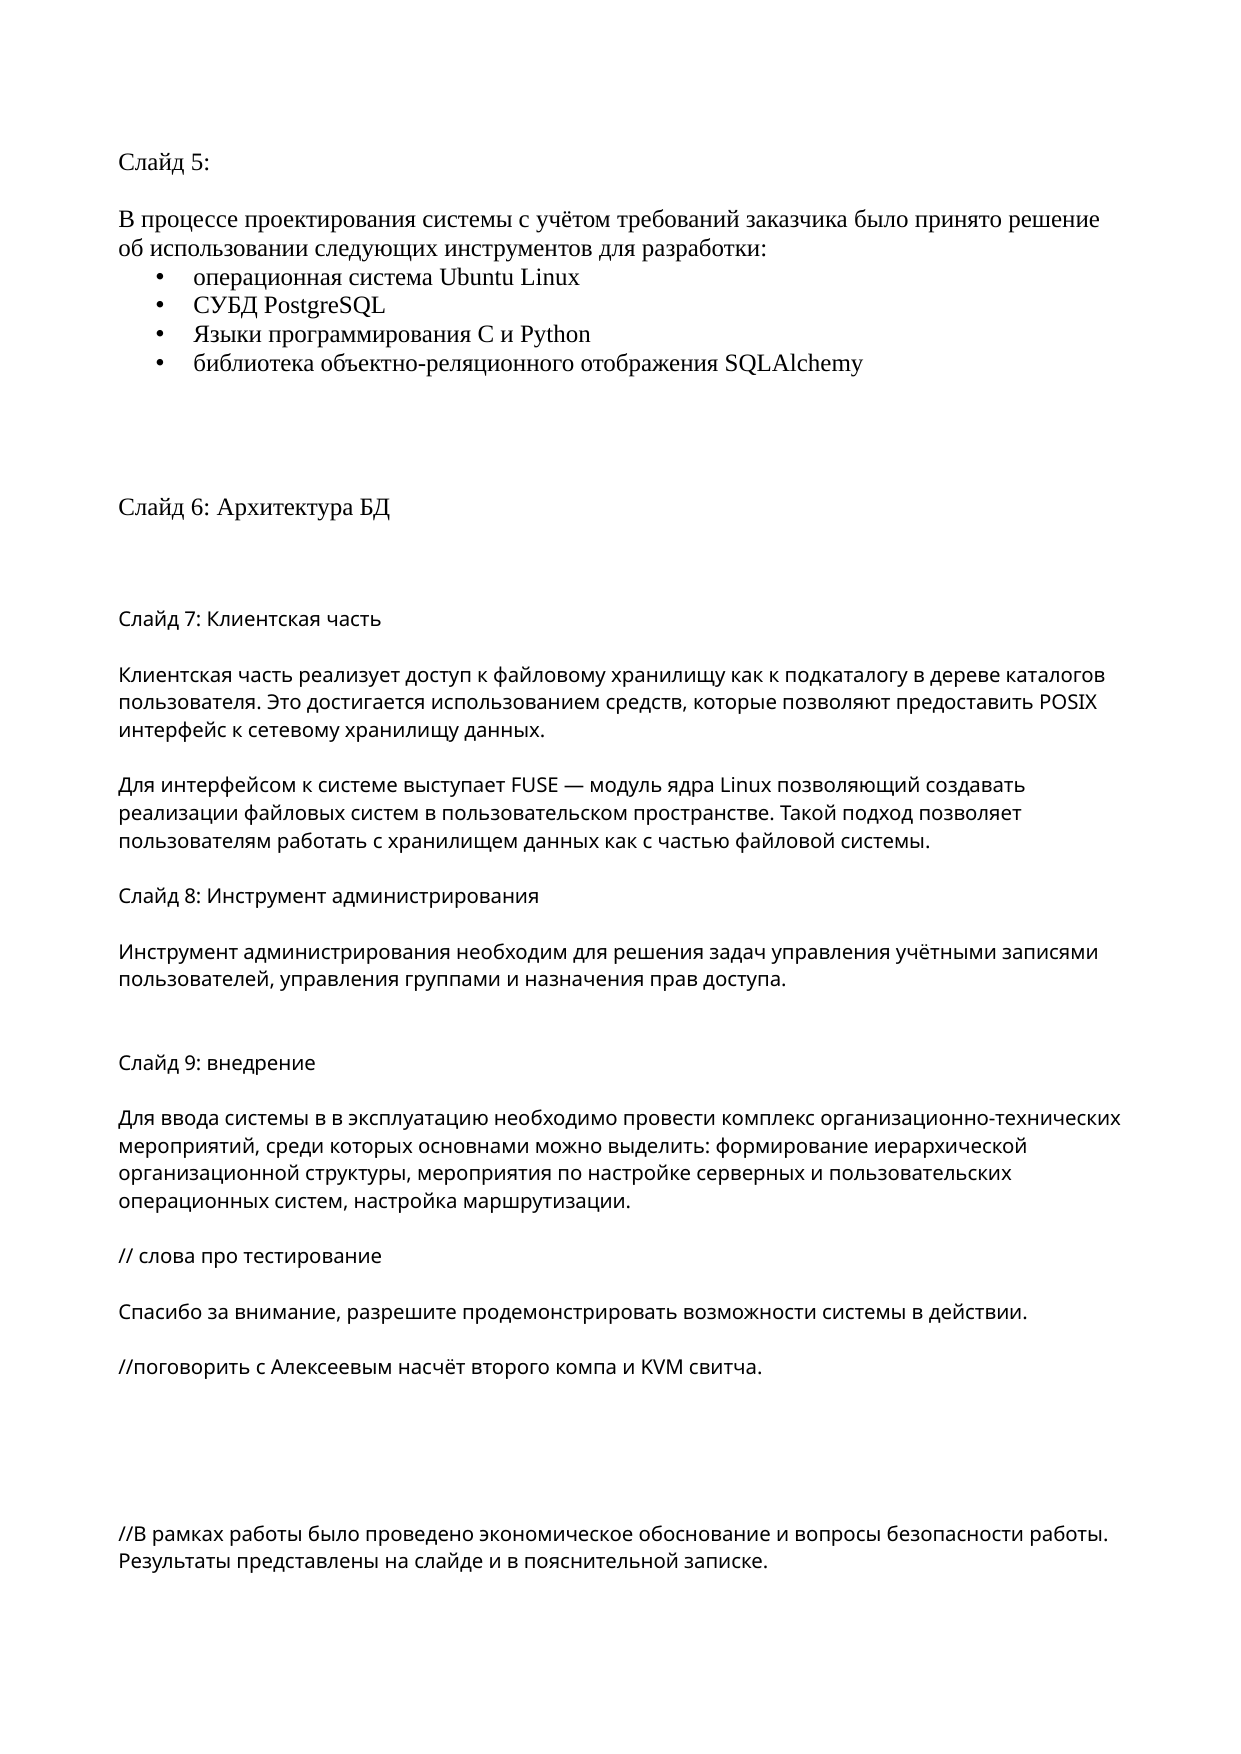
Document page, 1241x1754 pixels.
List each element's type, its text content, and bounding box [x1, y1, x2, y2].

text Спасибо за внимание, разрешите продемонстрировать возможности системы в действии. [118, 1297, 1122, 1325]
text Слайд 9: внедрение [118, 1048, 1122, 1076]
list Языки программирования C и Python [156, 319, 1122, 348]
text Для интерфейсом к системе выступает FUSE — модуль ядра Linux позволяющий создавать реализации файловых систем в пользовательском пространстве. Такой подход позволяет пользователям работать с хранилищем данных как с частью файловой системы. [118, 771, 1122, 854]
text Слайд 5: [118, 147, 1122, 176]
text Слайд 6: Архитектура БД [118, 492, 1122, 521]
text Слайд 8: Инструмент администрирования [118, 882, 1122, 909]
list библиотека объектно-реляционного отображения SQLAlchemy [156, 348, 1122, 377]
list операционная система Ubuntu Linux [156, 262, 1122, 291]
text Клиентская часть реализует доступ к файловому хранилищу как к подкаталогу в дереве каталогов пользователя. Это достигается использованием средств, которые позволяют предоставить POSIX интерфейс к сетевому хранилищу данных. [118, 660, 1122, 743]
text Инструмент администрирования необходим для решения задач управления учётными записями пользователей, управления группами и назначения прав доступа. [118, 937, 1122, 993]
text Слайд 7: Клиентская часть [118, 605, 1122, 632]
text //поговорить с Алексеевым насчёт второго компа и KVM свитча. [118, 1353, 1122, 1381]
text Для ввода системы в в эксплуатацию необходимо провести комплекс организационно-технических мероприятий, среди которых основнами можно выделить: формирование иерархической организационной структуры, мероприятия по настройке серверных и пользовательских операционных систем, настройка маршрутизации. [118, 1103, 1122, 1214]
list СУБД PostgreSQL [156, 291, 1122, 319]
text //В рамках работы было проведено экономическое обоснование и вопросы безопасности работы. Результаты представлены на слайде и в пояснительной записке. [118, 1519, 1122, 1574]
text // слова про тестирование [118, 1242, 1122, 1270]
text В процессе проектирования системы с учётом требований заказчика было принято решение об использовании следующих инструментов для разработки: [118, 204, 1122, 262]
